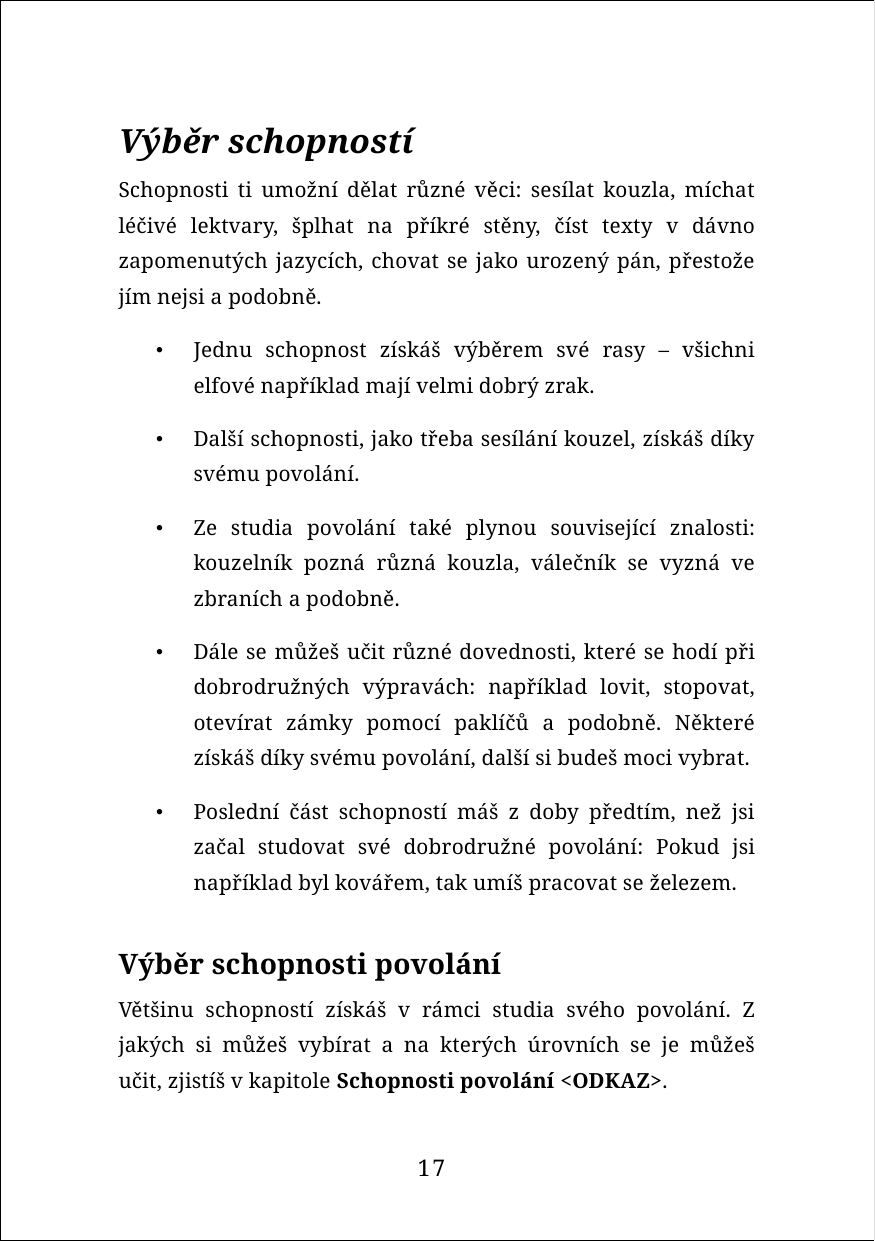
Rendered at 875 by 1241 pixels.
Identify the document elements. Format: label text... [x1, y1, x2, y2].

subtitle Výběr schopnosti povolání [118, 945, 756, 983]
text Schopnosti ti umožní dělat různé věci: sesílat kouzla, míchat léčivé lektvary, šplhat na příkré stěny, číst texty v dávno zapomenutých jazycích, chovat se jako urozený pán, přestože jím nejsi a podobně. [118, 175, 756, 310]
list Poslední část schopností máš z doby předtím, než jsi začal studovat své dobrodružné povolání: Pokud jsi například byl kovářem, tak umíš pracovat se železem. [156, 797, 756, 896]
subtitle Výběr schopností [118, 118, 756, 164]
list Další schopnosti, jako třeba sesílání kouzel, získáš díky svému povolání. [156, 424, 756, 488]
list Jednu schopnost získáš výběrem své rasy – všichni elfové například mají velmi dobrý zrak. [156, 335, 756, 399]
text Většinu schopností získáš v rámci studia svého povolání. Z jakých si můžeš vybírat a na kterých úrovních se je můžeš učit, zjistíš v kapitole Schopnosti povolání <ODKAZ>. [118, 995, 756, 1094]
list Ze studia povolání také plynou související znalosti: kouzelník pozná různá kouzla, válečník se vyzná ve zbraních a podobně. [156, 513, 756, 612]
list Dále se můžeš učit různé dovednosti, které se hodí při dobrodružných výpravách: například lovit, stopovat, otevírat zámky pomocí paklíčů a podobně. Některé získáš díky svému povolání, další si budeš moci vybrat. [156, 637, 756, 772]
